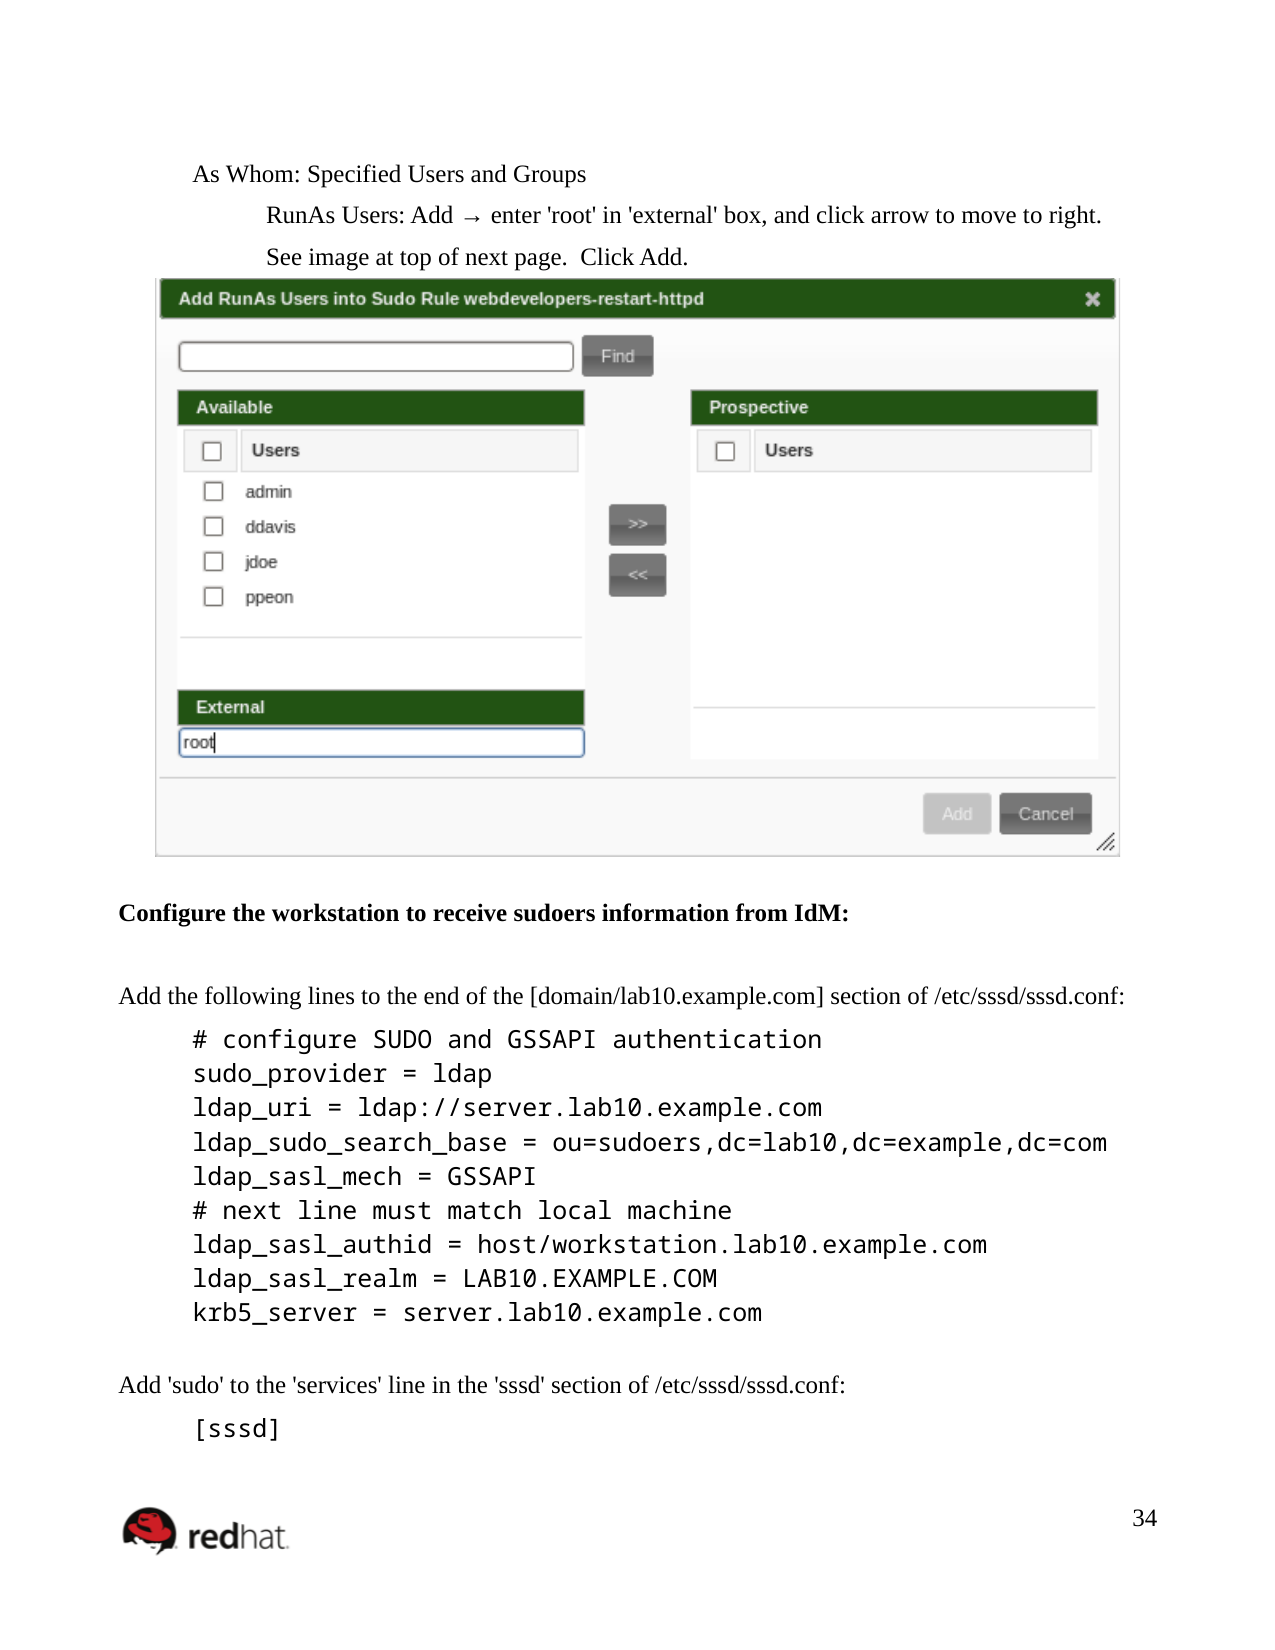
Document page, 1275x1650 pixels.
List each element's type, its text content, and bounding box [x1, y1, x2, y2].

text sudo_provider = ldap [192, 1056, 1157, 1090]
text ldap_sasl_realm = LAB10.EXAMPLE.COM [192, 1260, 1157, 1294]
text See image at top of next page. Click Add. [118, 242, 1157, 271]
text ldap_sasl_mech = GSSAPI [192, 1158, 1157, 1192]
text ldap_sudo_search_base = ou=sudoers,dc=lab10,dc=example,dc=com [192, 1124, 1157, 1158]
text ldap_sasl_authid = host/workstation.lab10.example.com [192, 1226, 1157, 1260]
text Add the following lines to the end of the [domain/lab10.example.com] section of /etc/sssd/sssd.conf: [118, 981, 1157, 1009]
picture [155, 278, 1121, 857]
text # configure SUDO and GSSAPI authentication [118, 1022, 1157, 1056]
text krb5_server = server.lab10.example.com [192, 1294, 1157, 1328]
text RunAs Users: Add → enter 'root' in 'external' box, and click arrow to move to right. [192, 201, 1157, 229]
text Add 'sudo' to the 'services' line in the 'sssd' section of /etc/sssd/sssd.conf: [118, 1370, 1157, 1398]
picture [118, 1503, 297, 1560]
text ldap_uri = ldap://server.lab10.example.com [192, 1090, 1157, 1124]
text Configure the workstation to receive sudoers information from IdM: [118, 898, 1157, 927]
text As Whom: Specified Users and Groups [118, 159, 1157, 188]
text # next line must match local machine [192, 1192, 1157, 1226]
text [sssd] [192, 1411, 1157, 1445]
